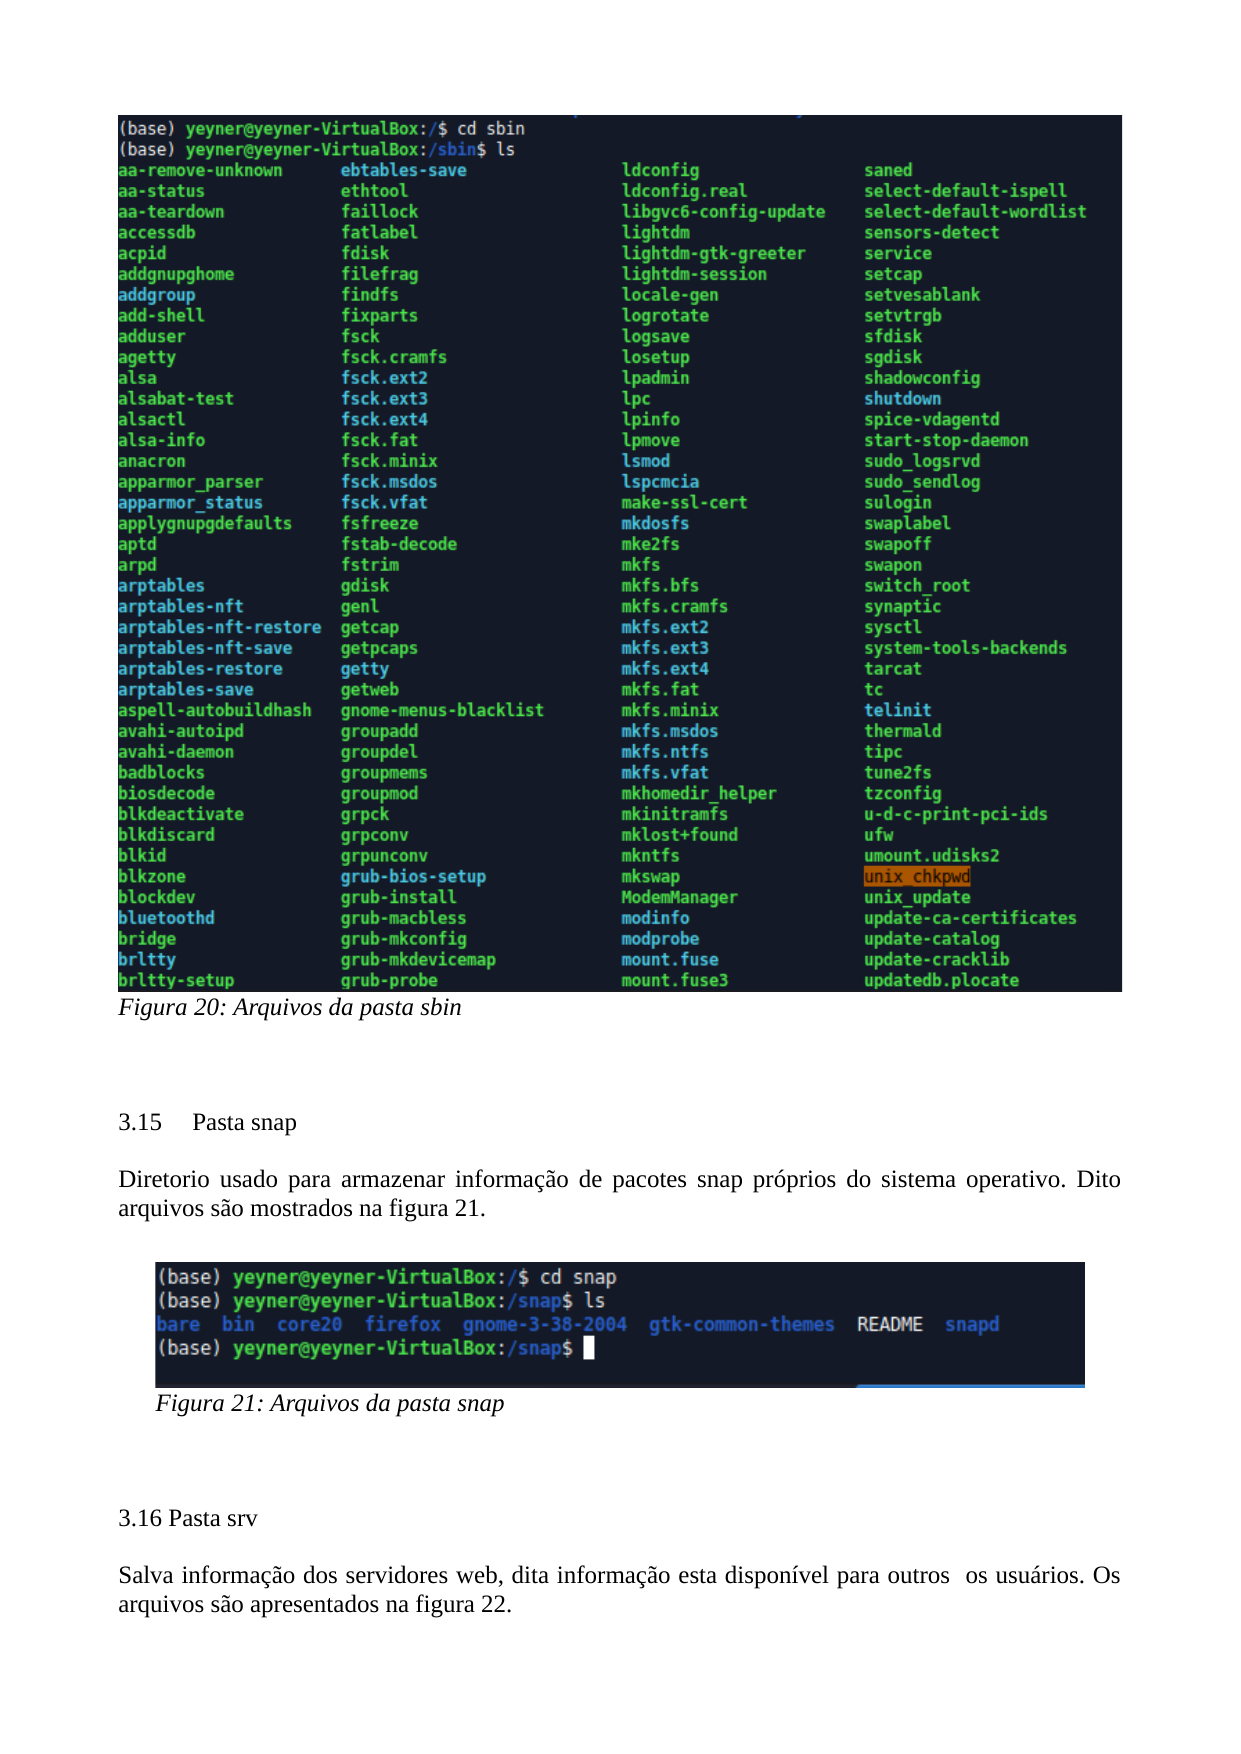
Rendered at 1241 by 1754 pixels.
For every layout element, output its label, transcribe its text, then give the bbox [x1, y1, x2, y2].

text Diretorio usado para armazenar informação de pacotes snap próprios do sistema operativo. Dito arquivos são mostrados na figura 21. [118, 1164, 1122, 1222]
text Figura 20: Arquivos da pasta sbin [118, 992, 1122, 1020]
text Figura 21: Arquivos da pasta snap [155, 1388, 1085, 1417]
text Salva informação dos servidores web, dita informação esta disponível para outros os usuários. Os arquivos são apresentados na figura 22. [118, 1560, 1122, 1618]
picture [155, 1262, 1085, 1388]
text 3.16 Pasta srv [118, 1503, 1122, 1532]
picture [118, 115, 1123, 992]
text 3.15 Pasta snap [118, 1107, 1122, 1135]
